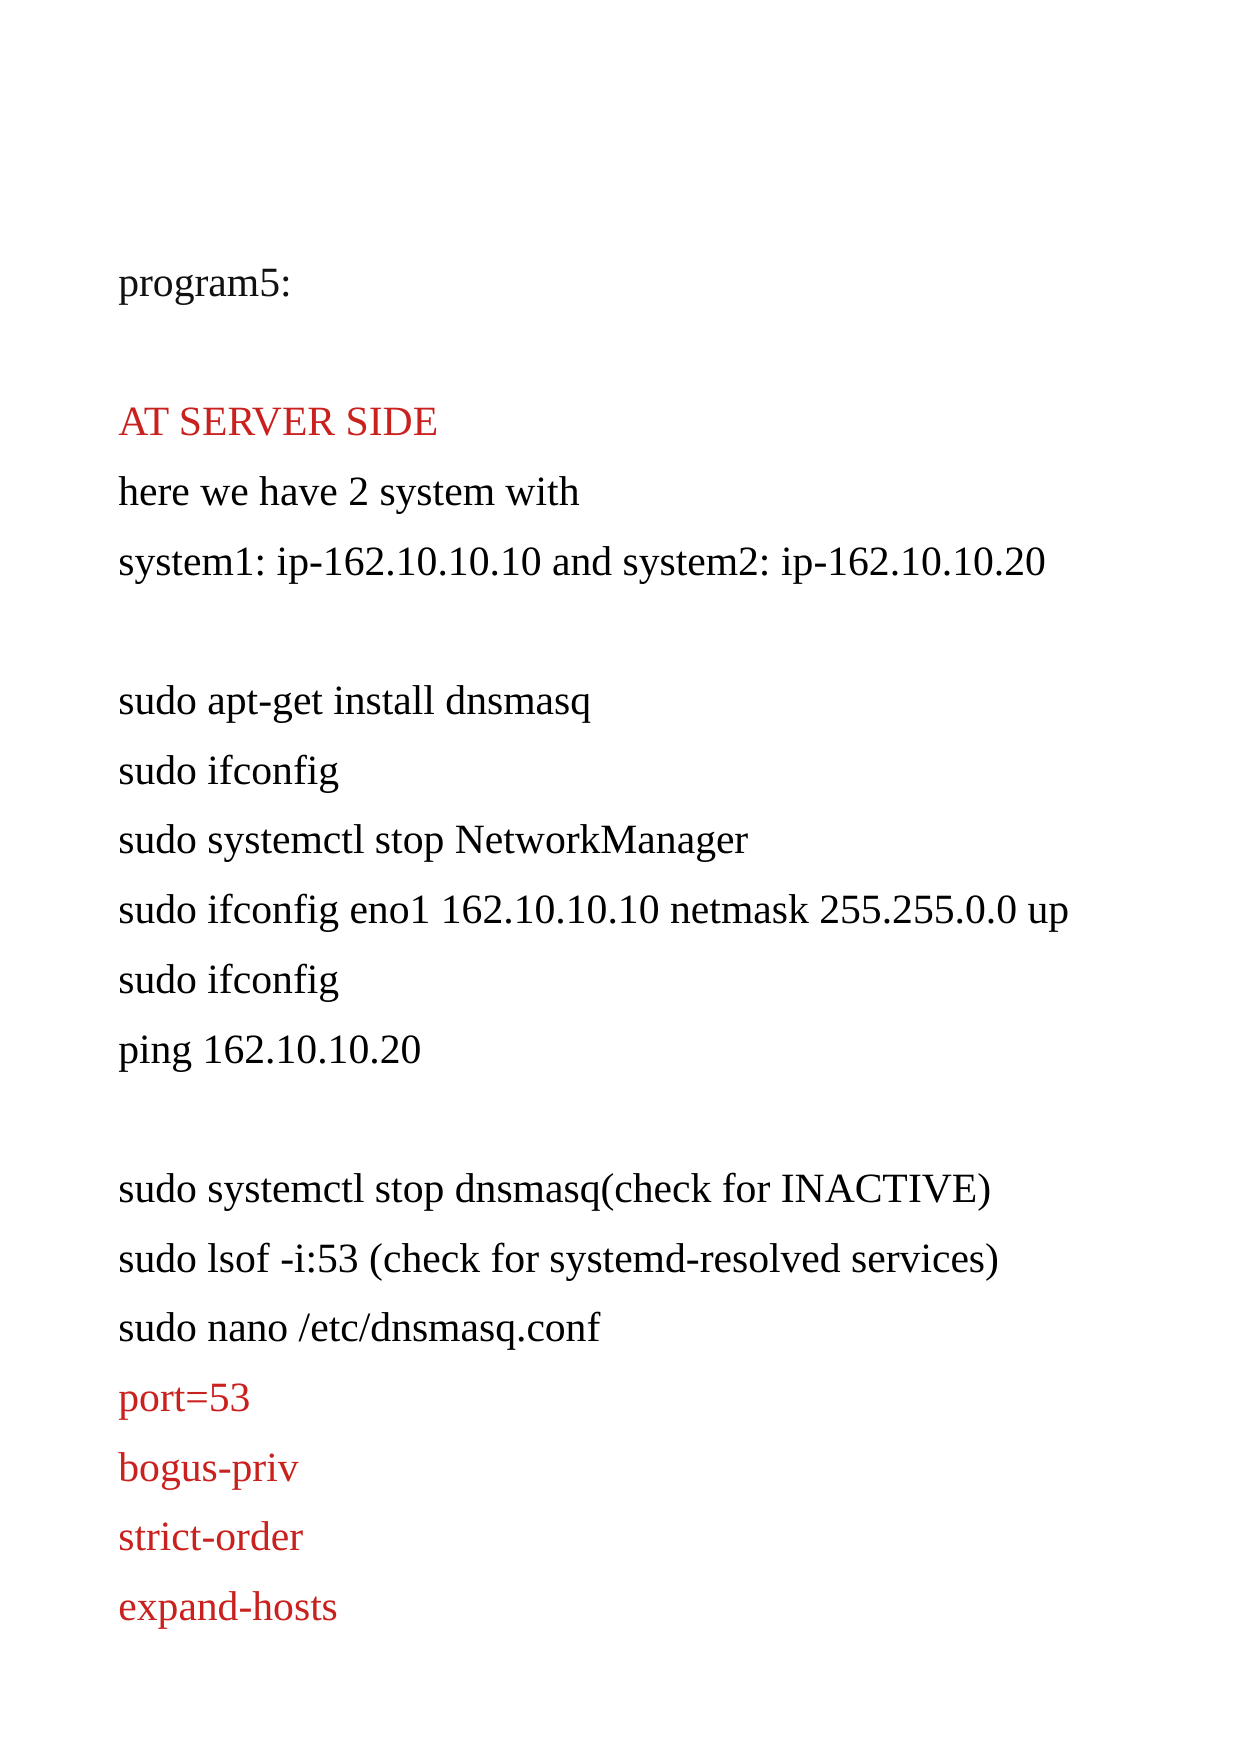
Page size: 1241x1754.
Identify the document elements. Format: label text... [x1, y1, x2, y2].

text port=53 [118, 1372, 1122, 1420]
text sudo systemctl stop dnsmasq(check for INACTIVE) [118, 1163, 1122, 1211]
text sudo ifconfig eno1 162.10.10.10 netmask 255.255.0.0 up [118, 885, 1122, 933]
text sudo nano /etc/dnsmasq.conf [118, 1303, 1122, 1351]
text sudo systemctl stop NetworkManager [118, 815, 1122, 863]
text ping 162.10.10.20 [118, 1024, 1122, 1072]
text here we have 2 system with [118, 467, 1122, 514]
text expand-hosts [118, 1582, 1122, 1629]
text bogus-priv [118, 1442, 1122, 1490]
text system1: ip-162.10.10.10 and system2: ip-162.10.10.20 [118, 536, 1122, 584]
text sudo apt-get install dnsmasq [118, 676, 1122, 723]
text program5: [118, 257, 1122, 305]
text AT SERVER SIDE [118, 397, 1122, 445]
text sudo ifconfig [118, 745, 1122, 793]
text sudo ifconfig [118, 954, 1122, 1002]
text sudo lsof -i:53 (check for systemd-resolved services) [118, 1233, 1122, 1281]
text strict-order [118, 1512, 1122, 1560]
